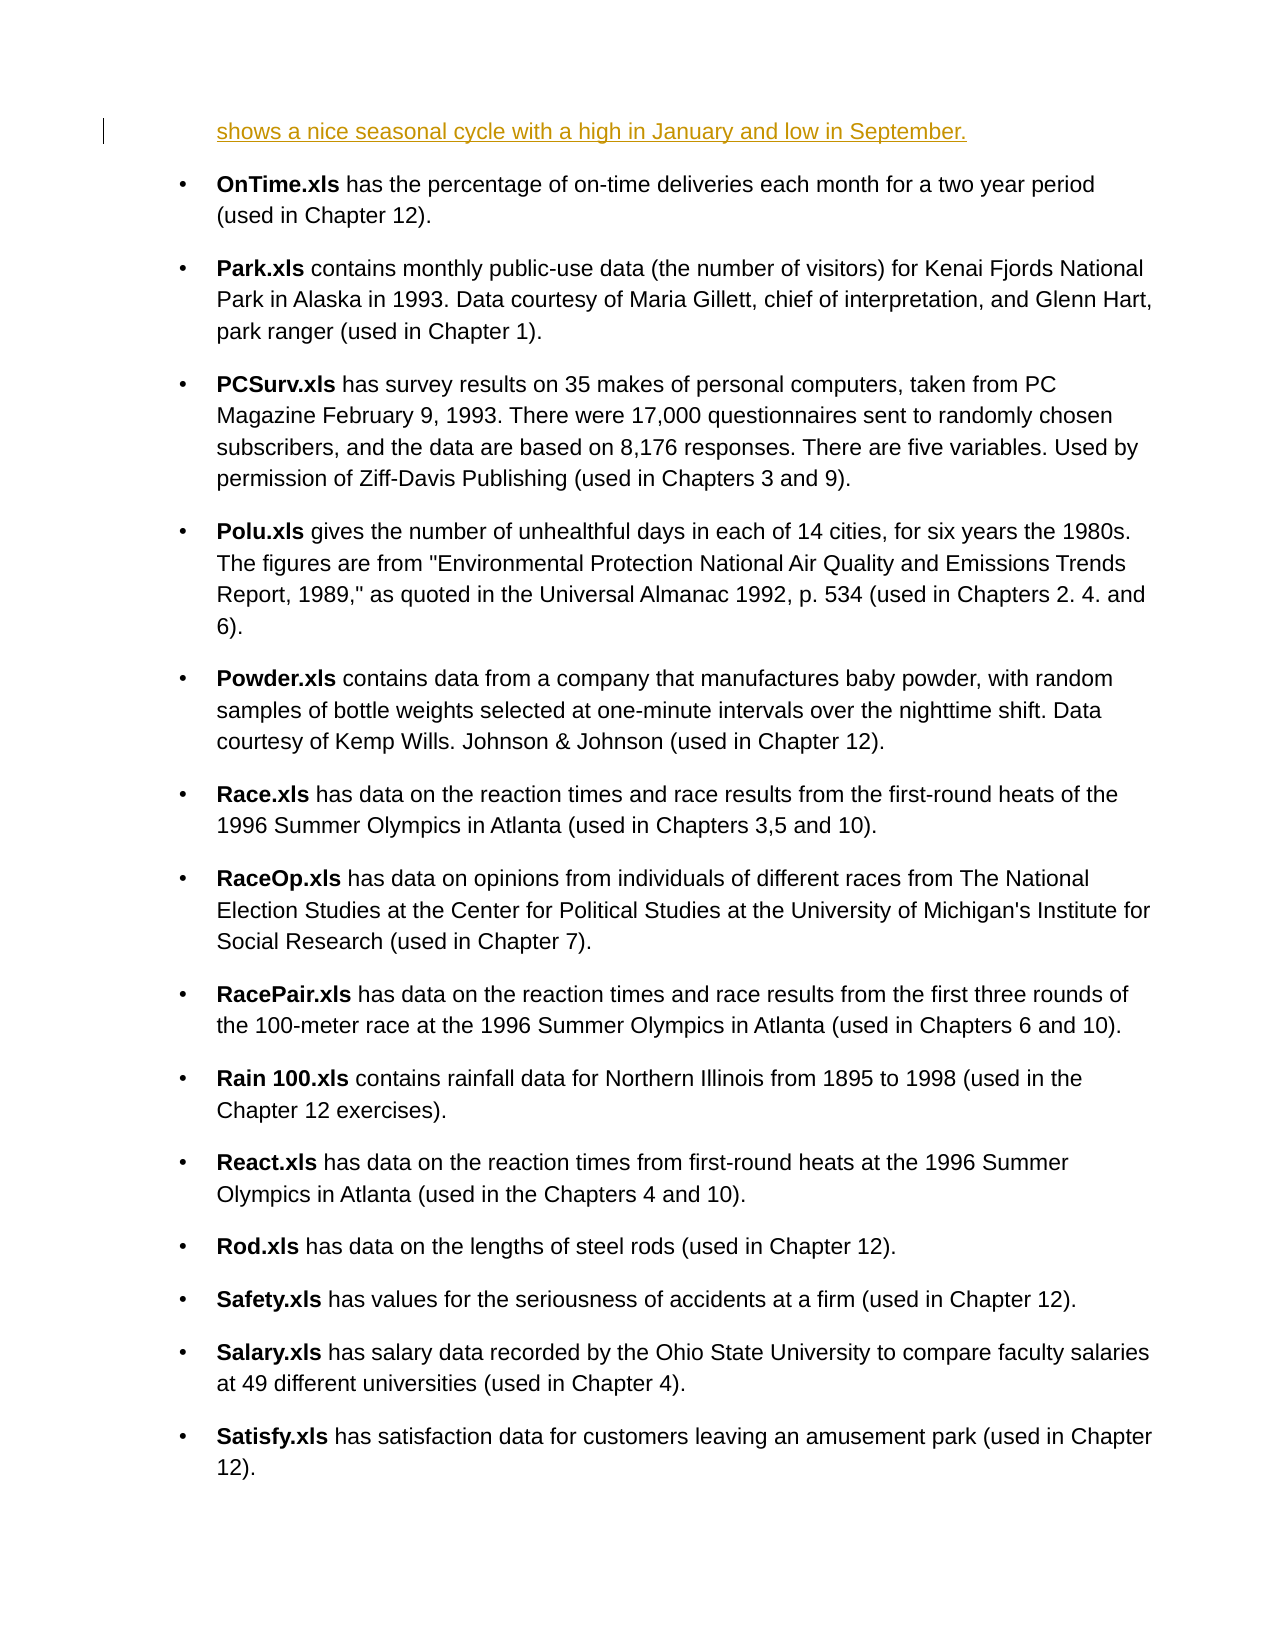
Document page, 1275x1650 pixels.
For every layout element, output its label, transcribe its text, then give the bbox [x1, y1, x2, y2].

list Powder.xls contains data from a company that manufactures baby powder, with random samples of bottle weights selected at one-minute intervals over the nighttime shift. Data courtesy of Kemp Wills. Johnson & Johnson (used in Chapter 12). [179, 665, 1157, 755]
list Park.xls contains monthly public-use data (the number of visitors) for Kenai Fjords National Park in Alaska in 1993. Data courtesy of Maria Gillett, chief of interpretation, and Glenn Hart, park ranger (used in Chapter 1). [179, 255, 1157, 344]
list Polu.xls gives the number of unhealthful days in each of 14 cities, for six years the 1980s. The figures are from "Environmental Protection National Air Quality and Emissions Trends Report, 1989," as quoted in the Universal Almanac 1992, p. 534 (used in Chapters 2. 4. and 6). [179, 518, 1157, 639]
list Satisfy.xls has satisfaction data for customers leaving an amusement park (used in Chapter 12). [179, 1423, 1157, 1481]
list Race.xls has data on the reaction times and race results from the first-round heats of the 1996 Summer Olympics in Atlanta (used in Chapters 3,5 and 10). [179, 781, 1157, 839]
list OnTime.xls has the percentage of on-time deliveries each month for a two year period (used in Chapter 12). [179, 171, 1157, 229]
list Rain 100.xls contains rainfall data for Northern Illinois from 1895 to 1998 (used in the Chapter 12 exercises). [179, 1065, 1157, 1123]
list RaceOp.xls has data on opinions from individuals of different races from The National Election Studies at the Center for Political Studies at the University of Michigan's Institute for Social Research (used in Chapter 7). [179, 865, 1157, 954]
list shows a nice seasonal cycle with a high in January and low in September. [179, 118, 1157, 144]
list React.xls has data on the reaction times from first-round heats at the 1996 Summer Olympics in Atlanta (used in the Chapters 4 and 10). [179, 1149, 1157, 1207]
list RacePair.xls has data on the reaction times and race results from the first three rounds of the 100-meter race at the 1996 Summer Olympics in Atlanta (used in Chapters 6 and 10). [179, 981, 1157, 1039]
list Salary.xls has salary data recorded by the Ohio State University to compare faculty salaries at 49 different universities (used in Chapter 4). [179, 1338, 1157, 1396]
list Safety.xls has values for the seriousness of accidents at a firm (used in Chapter 12). [179, 1286, 1157, 1312]
list PCSurv.xls has survey results on 35 makes of personal computers, taken from PC Magazine February 9, 1993. There were 17,000 questionnaires sent to randomly chosen subscribers, and the data are based on 8,176 responses. There are five variables. Used by permission of Ziff-Davis Publishing (used in Chapters 3 and 9). [179, 371, 1157, 492]
list Rod.xls has data on the lengths of steel rods (used in Chapter 12). [179, 1233, 1157, 1260]
